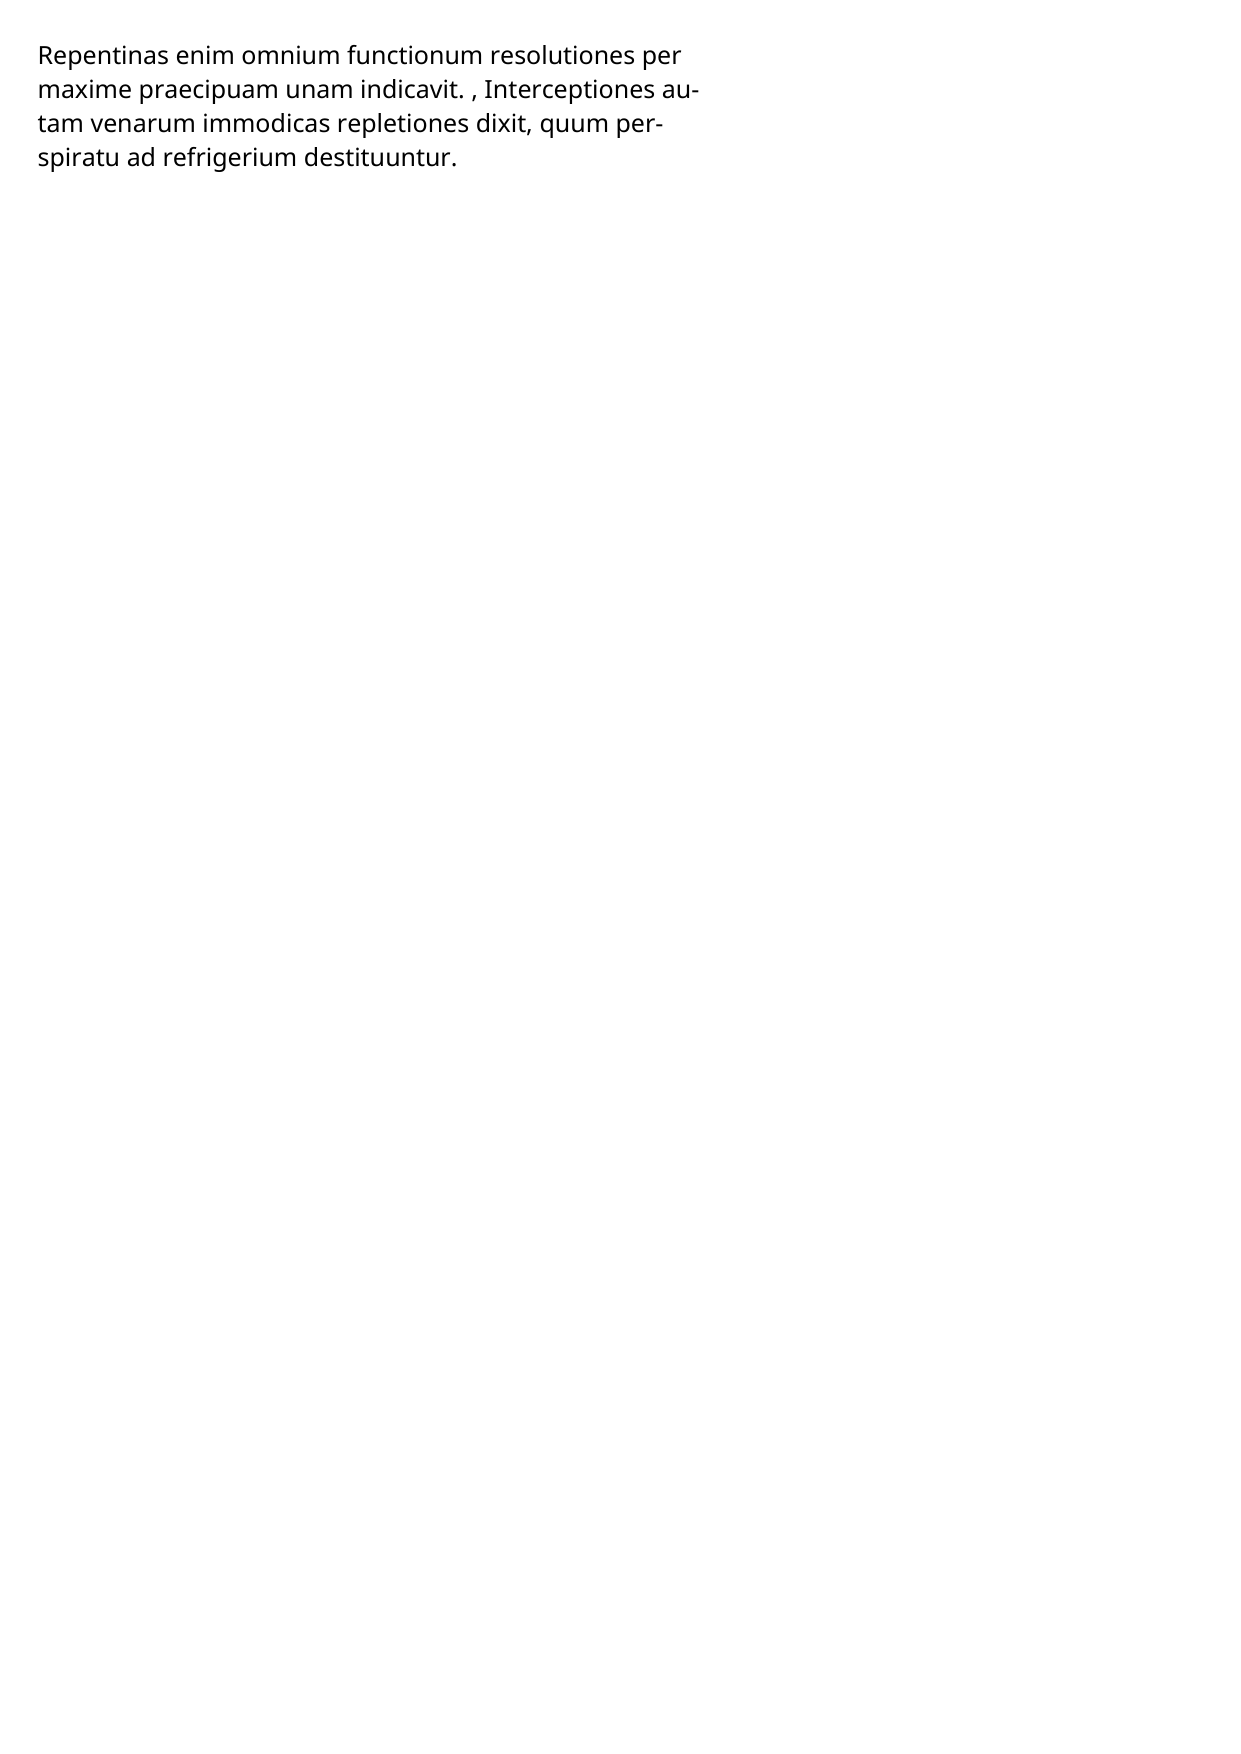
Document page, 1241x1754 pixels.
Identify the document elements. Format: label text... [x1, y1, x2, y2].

text Repentinas enim omnium functionum resolutiones per maxime praecipuam unam indicavit. , Interceptiones au- tam venarum immodicas repletiones dixit, quum per- spiratu ad refrigerium destituuntur. [37, 37, 1203, 174]
